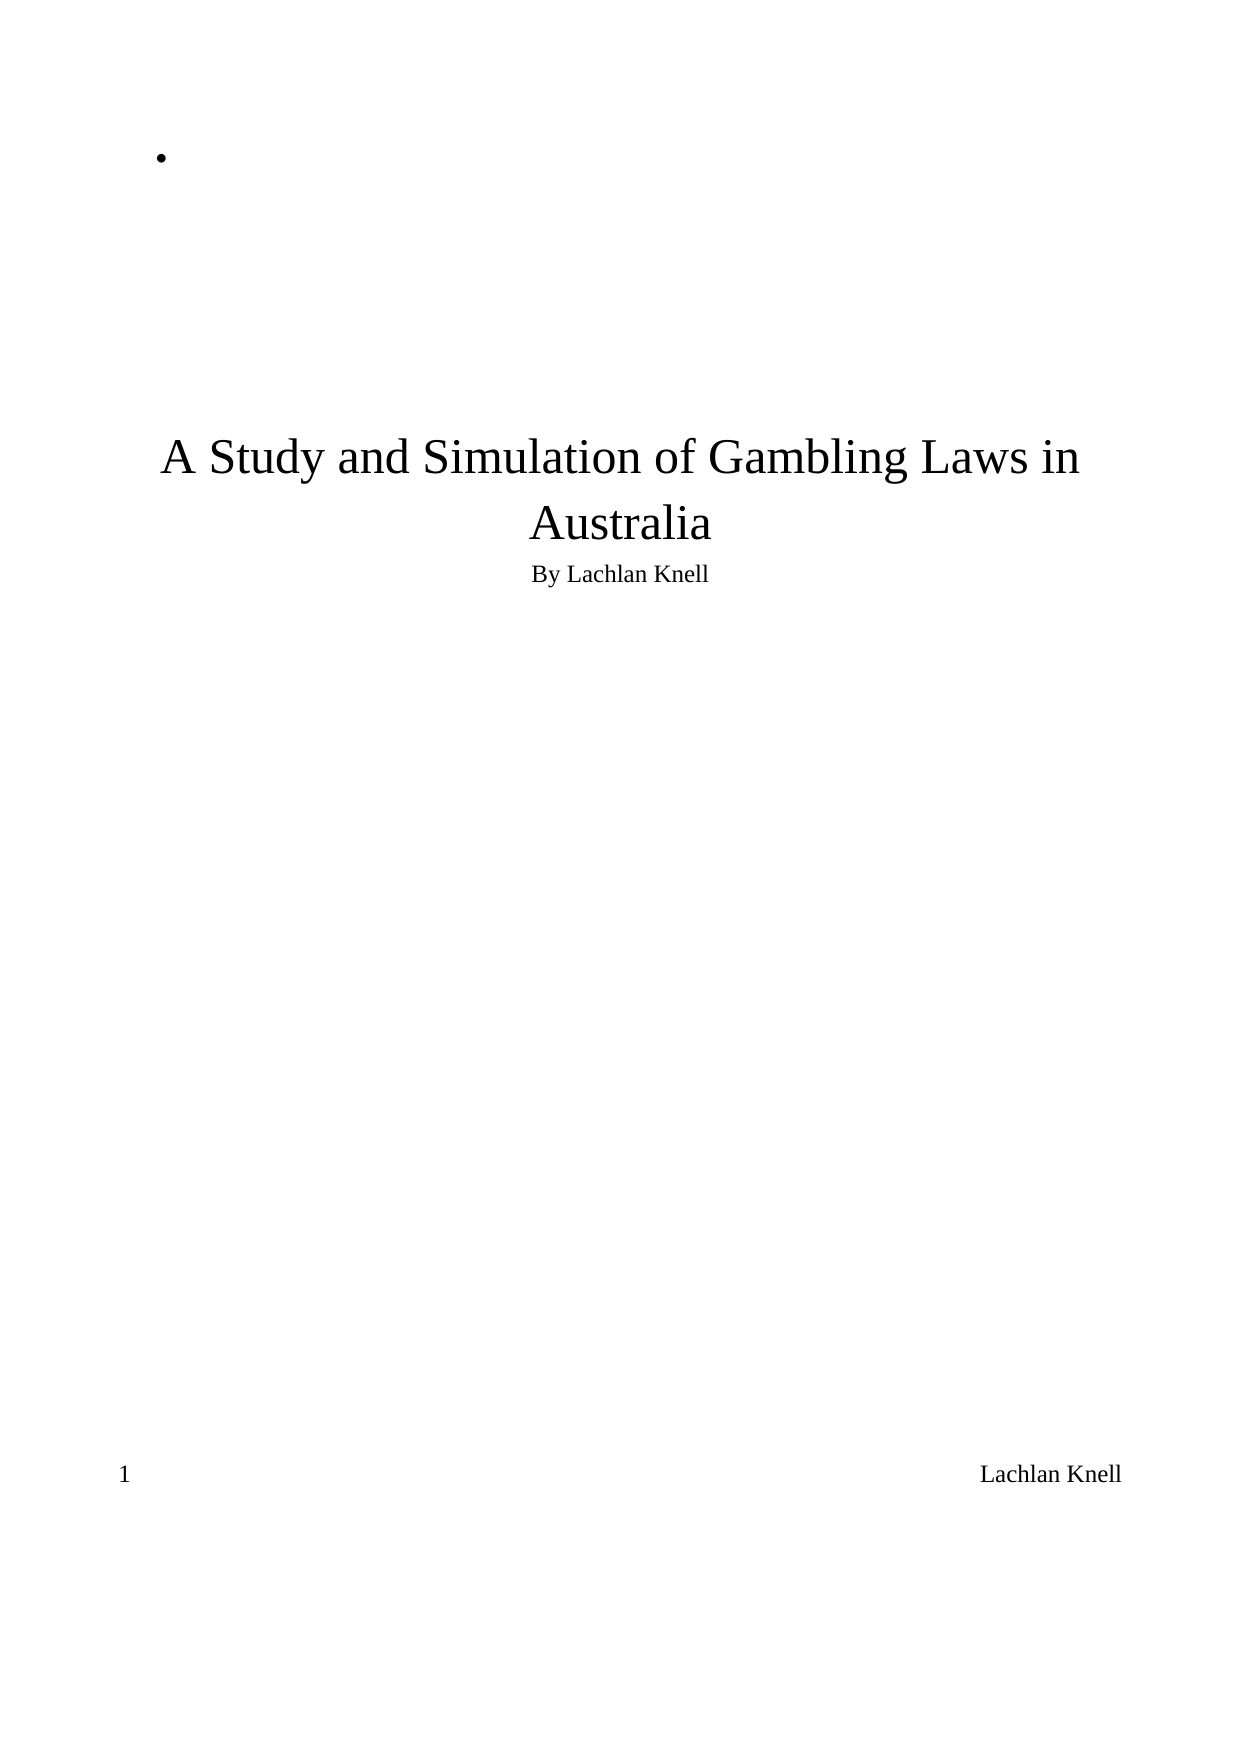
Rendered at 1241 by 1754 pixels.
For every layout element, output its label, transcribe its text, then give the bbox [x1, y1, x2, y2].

text A Study and Simulation of Gambling Laws in Australia [118, 427, 1122, 550]
text By Lachlan Knell [118, 559, 1122, 588]
